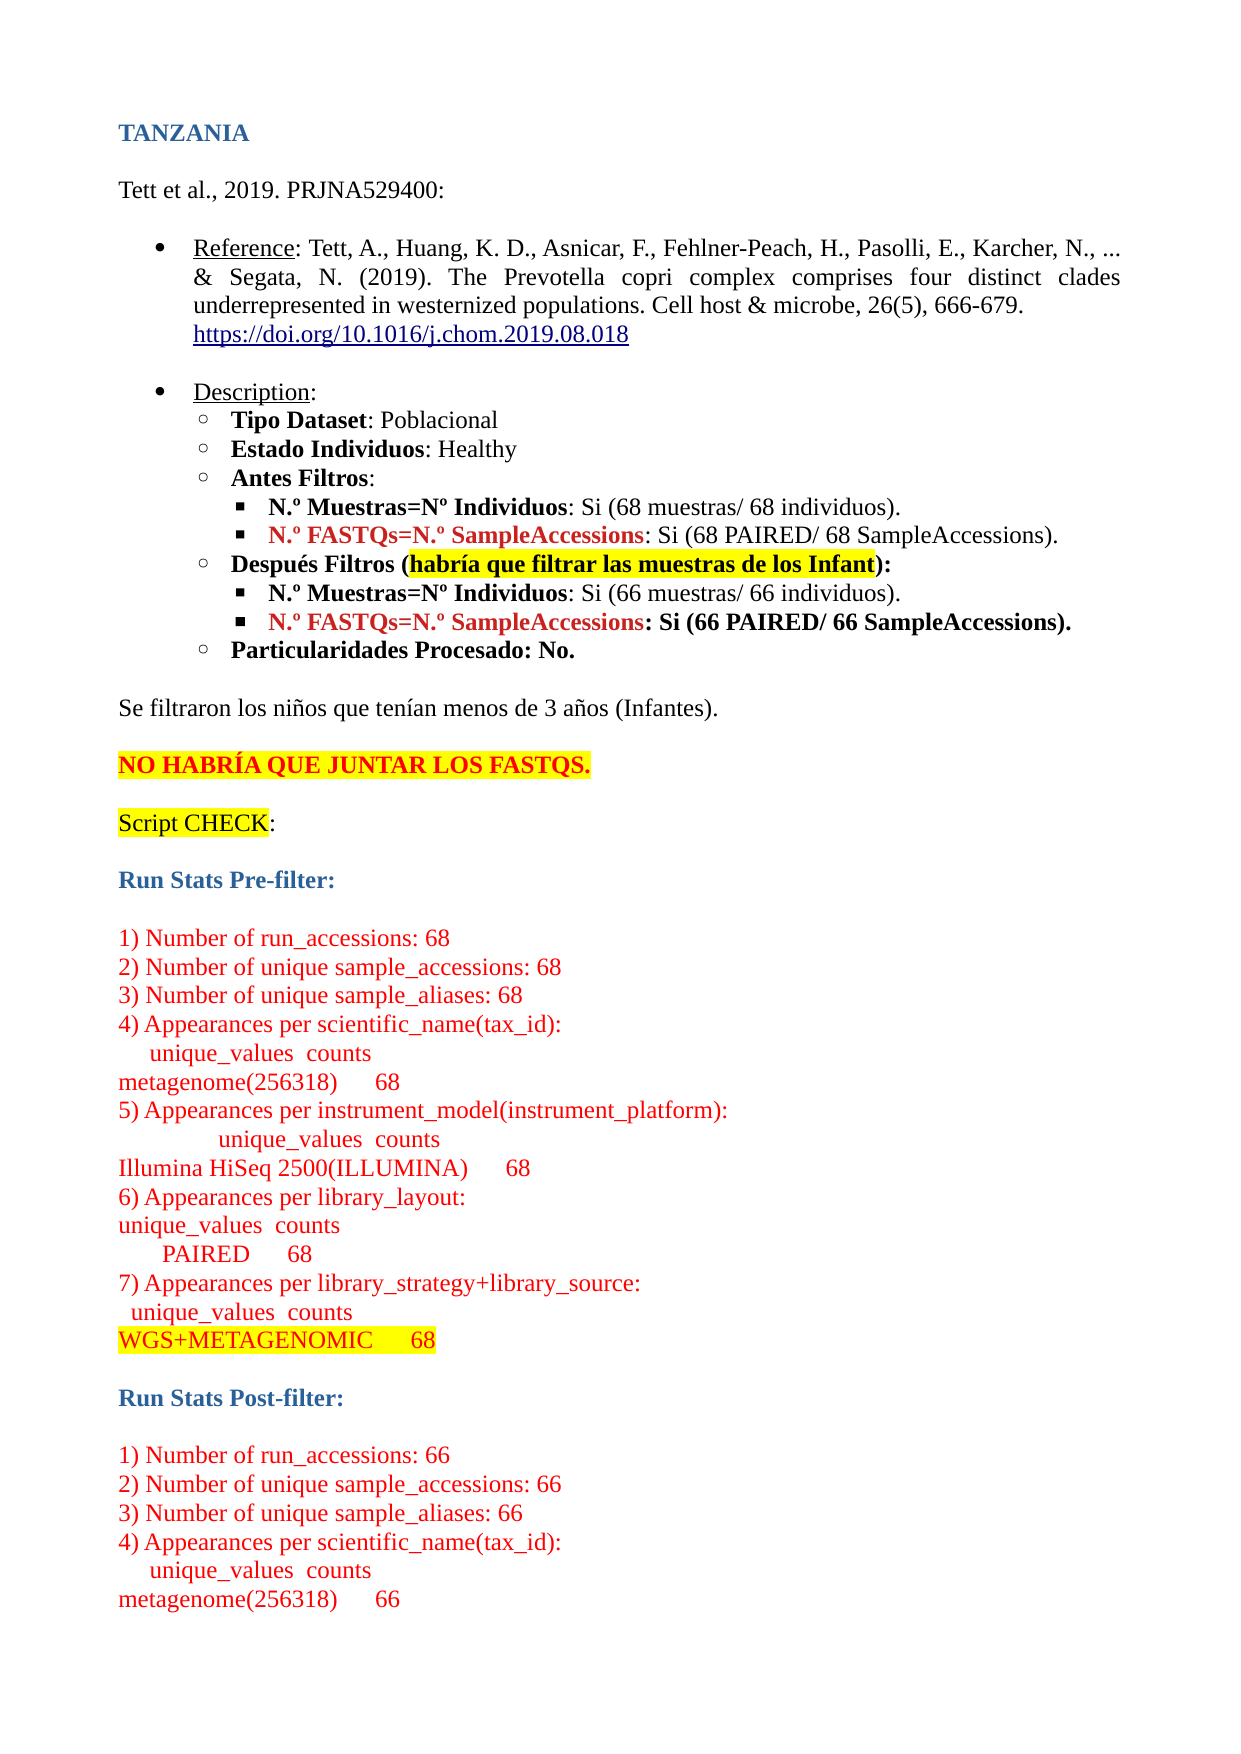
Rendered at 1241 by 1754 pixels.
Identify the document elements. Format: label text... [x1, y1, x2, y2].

list Estado Individuos: Healthy [193, 434, 1122, 463]
text unique_values counts [118, 1556, 1122, 1584]
text 6) Appearances per library_layout: [118, 1182, 1122, 1211]
text Run Stats Post-filter: [118, 1383, 1122, 1412]
list Reference: Tett, A., Huang, K. D., Asnicar, F., Fehlner-Peach, H., Pasolli, E., Karcher, N., ... & Segata, N. (2019). The Prevotella copri complex comprises four distinct clades underrepresented in westernized populations. Cell host & microbe, 26(5), 666-679. [156, 233, 1122, 319]
text TANZANIA [118, 118, 1122, 147]
text Script CHECK: [118, 808, 1122, 837]
list Particularidades Procesado: No. [193, 636, 1122, 664]
list https://doi.org/10.1016/j.chom.2019.08.018 [156, 319, 1122, 348]
text unique_values counts [118, 1124, 1122, 1153]
list Tipo Dataset: Poblacional [193, 406, 1122, 434]
list Description: [156, 377, 1122, 406]
text 5) Appearances per instrument_model(instrument_platform): [118, 1096, 1122, 1124]
text 4) Appearances per scientific_name(tax_id): [118, 1009, 1122, 1038]
text Tett et al., 2019. PRJNA529400: [118, 176, 1122, 204]
text 1) Number of run_accessions: 66 [118, 1441, 1122, 1469]
list N.º FASTQs=N.º SampleAccessions: Si (68 PAIRED/ 68 SampleAccessions). [231, 521, 1122, 549]
text WGS+METAGENOMIC 68 [118, 1326, 1122, 1354]
list N.º FASTQs=N.º SampleAccessions: Si (66 PAIRED/ 66 SampleAccessions). [231, 607, 1122, 636]
text PAIRED 68 [118, 1239, 1122, 1268]
text Se filtraron los niños que tenían menos de 3 años (Infantes). [118, 693, 1122, 722]
text 3) Number of unique sample_aliases: 68 [118, 981, 1122, 1009]
text unique_values counts [118, 1038, 1122, 1067]
text 2) Number of unique sample_accessions: 68 [118, 952, 1122, 981]
list N.º Muestras=Nº Individuos: Si (66 muestras/ 66 individuos). [231, 578, 1122, 607]
text metagenome(256318) 68 [118, 1067, 1122, 1096]
text 4) Appearances per scientific_name(tax_id): [118, 1527, 1122, 1556]
text metagenome(256318) 66 [118, 1584, 1122, 1613]
list N.º Muestras=Nº Individuos: Si (68 muestras/ 68 individuos). [231, 492, 1122, 521]
list Antes Filtros: [193, 463, 1122, 492]
text 3) Number of unique sample_aliases: 66 [118, 1498, 1122, 1527]
text unique_values counts [118, 1211, 1122, 1239]
text Illumina HiSeq 2500(ILLUMINA) 68 [118, 1153, 1122, 1182]
text unique_values counts [118, 1297, 1122, 1326]
list Después Filtros (habría que filtrar las muestras de los Infant): [193, 549, 1122, 578]
text NO HABRÍA QUE JUNTAR LOS FASTQS. [118, 751, 1122, 779]
text 1) Number of run_accessions: 68 [118, 923, 1122, 952]
text 7) Appearances per library_strategy+library_source: [118, 1268, 1122, 1297]
text Run Stats Pre-filter: [118, 866, 1122, 894]
text 2) Number of unique sample_accessions: 66 [118, 1469, 1122, 1498]
